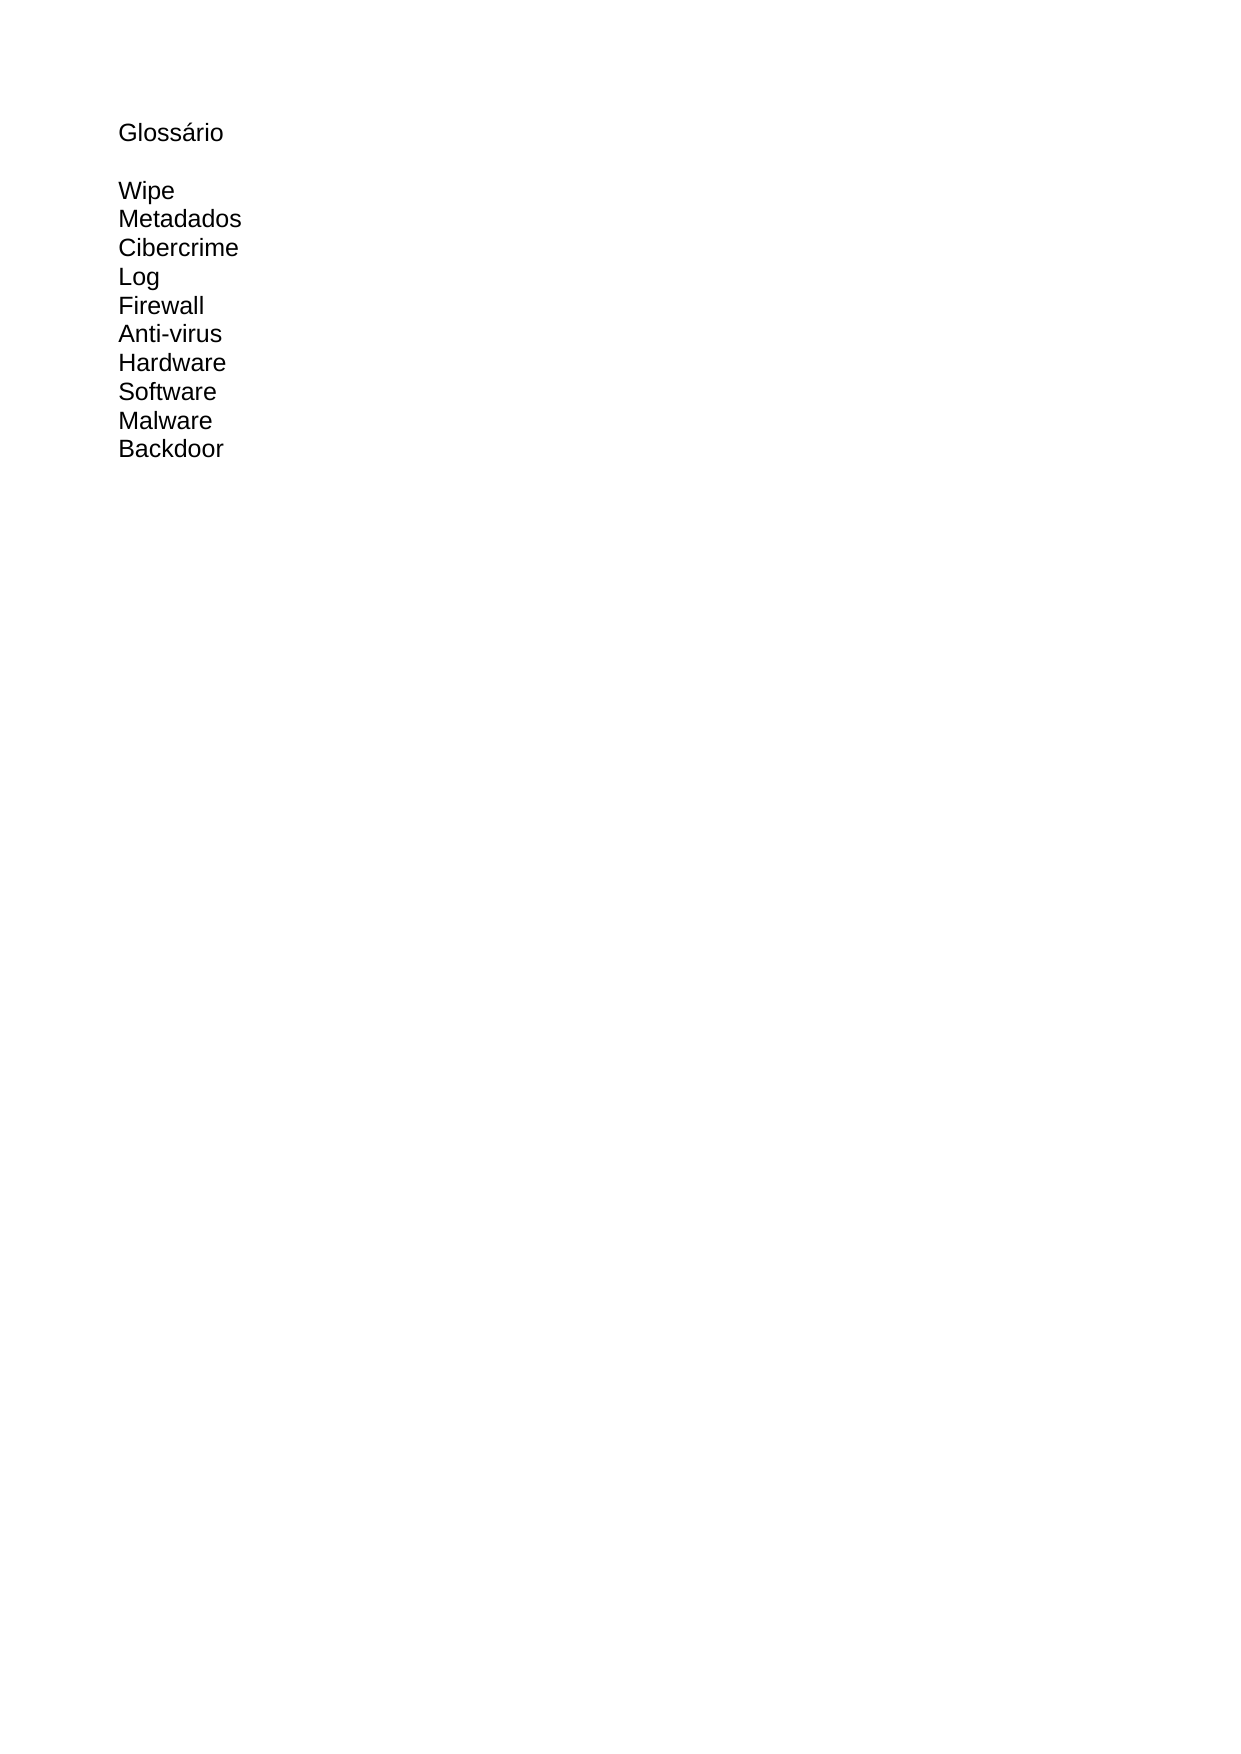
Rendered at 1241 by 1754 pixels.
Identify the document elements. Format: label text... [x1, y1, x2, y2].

text Hardware [118, 348, 1122, 377]
text Glossário [118, 118, 1122, 147]
text Cibercrime [118, 233, 1122, 262]
text Wipe [118, 176, 1122, 204]
text Firewall [118, 291, 1122, 319]
text Metadados [118, 204, 1122, 233]
text Backdoor [118, 434, 1122, 463]
text Malware [118, 406, 1122, 434]
text Anti-virus [118, 319, 1122, 348]
text Log [118, 262, 1122, 291]
text Software [118, 377, 1122, 406]
